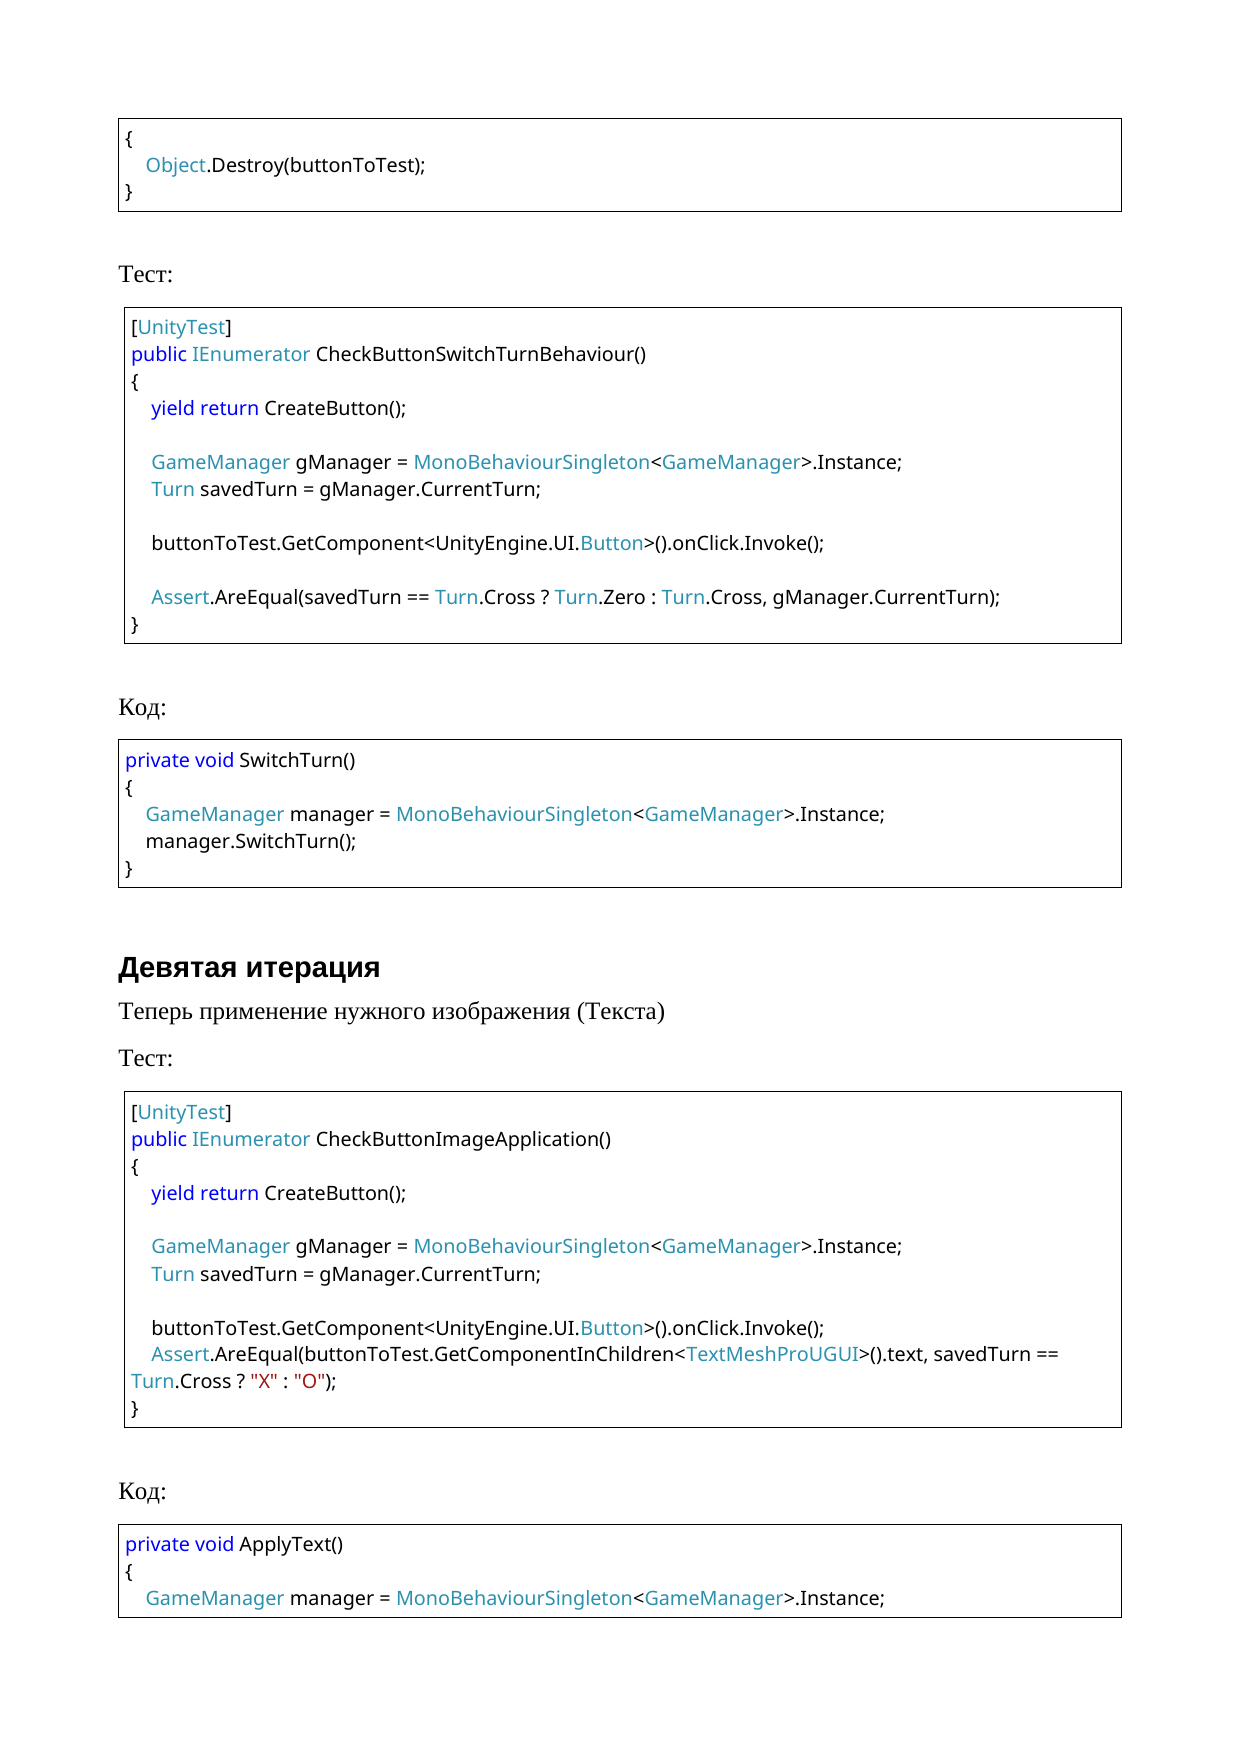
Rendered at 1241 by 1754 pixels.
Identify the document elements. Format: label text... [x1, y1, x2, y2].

text Тест: [118, 1043, 1122, 1072]
text Тест: [118, 259, 1122, 288]
table_header private void SwitchTurn() { GameManager manager = MonoBehaviourSingleton<GameManager>.Instance; manager.SwitchTurn(); } [119, 740, 1121, 887]
subtitle Девятая итерация [118, 950, 1122, 983]
table_header [UnityTest] public IEnumerator CheckButtonSwitchTurnBehaviour() { yield return CreateButton(); GameManager gManager = MonoBehaviourSingleton<GameManager>.Instance; Turn savedTurn = gManager.CurrentTurn; buttonToTest.GetComponent<UnityEngine.UI.Button>().onClick.Invoke(); Assert.AreEqual(savedTurn == Turn.Cross ? Turn.Zero : Turn.Cross, gManager.CurrentTurn); } [125, 308, 1121, 643]
text Код: [118, 692, 1122, 720]
text Теперь применение нужного изображения (Текста) [118, 996, 1122, 1025]
text Код: [118, 1476, 1122, 1505]
table_cell { Object.Destroy(buttonToTest); } [119, 119, 1121, 211]
table_header [UnityTest] public IEnumerator CheckButtonImageApplication() { yield return CreateButton(); GameManager gManager = MonoBehaviourSingleton<GameManager>.Instance; Turn savedTurn = gManager.CurrentTurn; buttonToTest.GetComponent<UnityEngine.UI.Button>().onClick.Invoke(); Assert.AreEqual(buttonToTest.GetComponentInChildren<TextMeshProUGUI>().text, savedTurn == Turn.Cross ? "X" : "O"); } [125, 1092, 1121, 1427]
table_header private void ApplyText() { GameManager manager = MonoBehaviourSingleton<GameManager>.Instance; [119, 1525, 1121, 1617]
